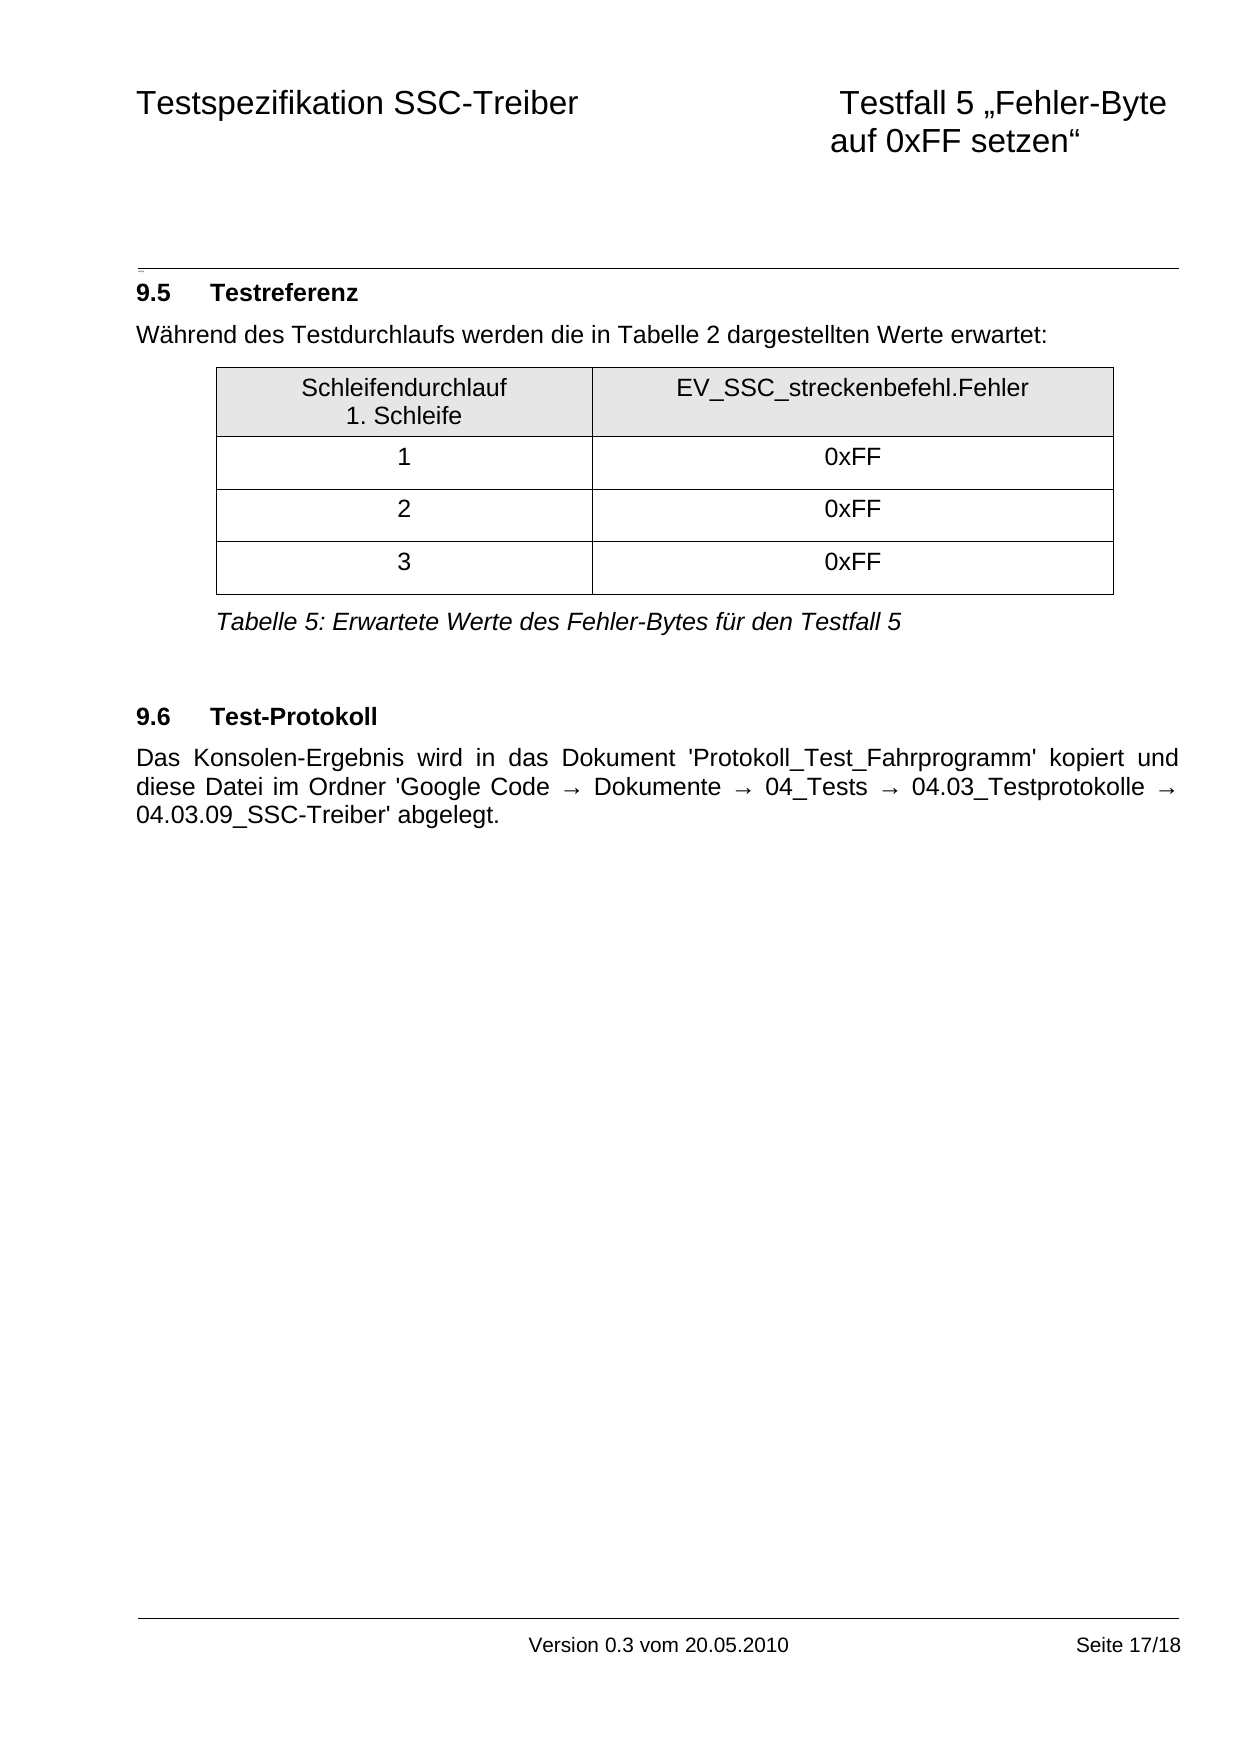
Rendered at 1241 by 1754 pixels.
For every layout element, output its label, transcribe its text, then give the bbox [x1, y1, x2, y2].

table_header EV_SSC_streckenbefehl.Fehler [593, 368, 1113, 436]
table_cell 0xFF [593, 542, 1113, 594]
table_cell 0xFF [593, 490, 1113, 541]
table_cell 0xFF [593, 437, 1113, 488]
table_cell 3 [217, 542, 592, 594]
text Während des Testdurchlaufs werden die in Tabelle 2 dargestellten Werte erwartet: [136, 319, 1181, 348]
table_header Schleifendurchlauf 1. Schleife [217, 368, 592, 436]
table_cell 1 [217, 437, 592, 488]
text Das Konsolen-Ergebnis wird in das Dokument 'Protokoll_Test_Fahrprogramm' kopiert und diese Datei im Ordner 'Google Code → Dokumente → 04_Tests → 04.03_Testprotokolle → 04.03.09_SSC-Treiber' abgelegt. [136, 743, 1181, 829]
subtitle Test-Protokoll [136, 702, 1181, 731]
subtitle Testreferenz [136, 289, 1181, 307]
text Tabelle 5: Erwartete Werte des Fehler-Bytes für den Testfall 5 [215, 607, 1181, 636]
table_cell 2 [217, 490, 592, 541]
